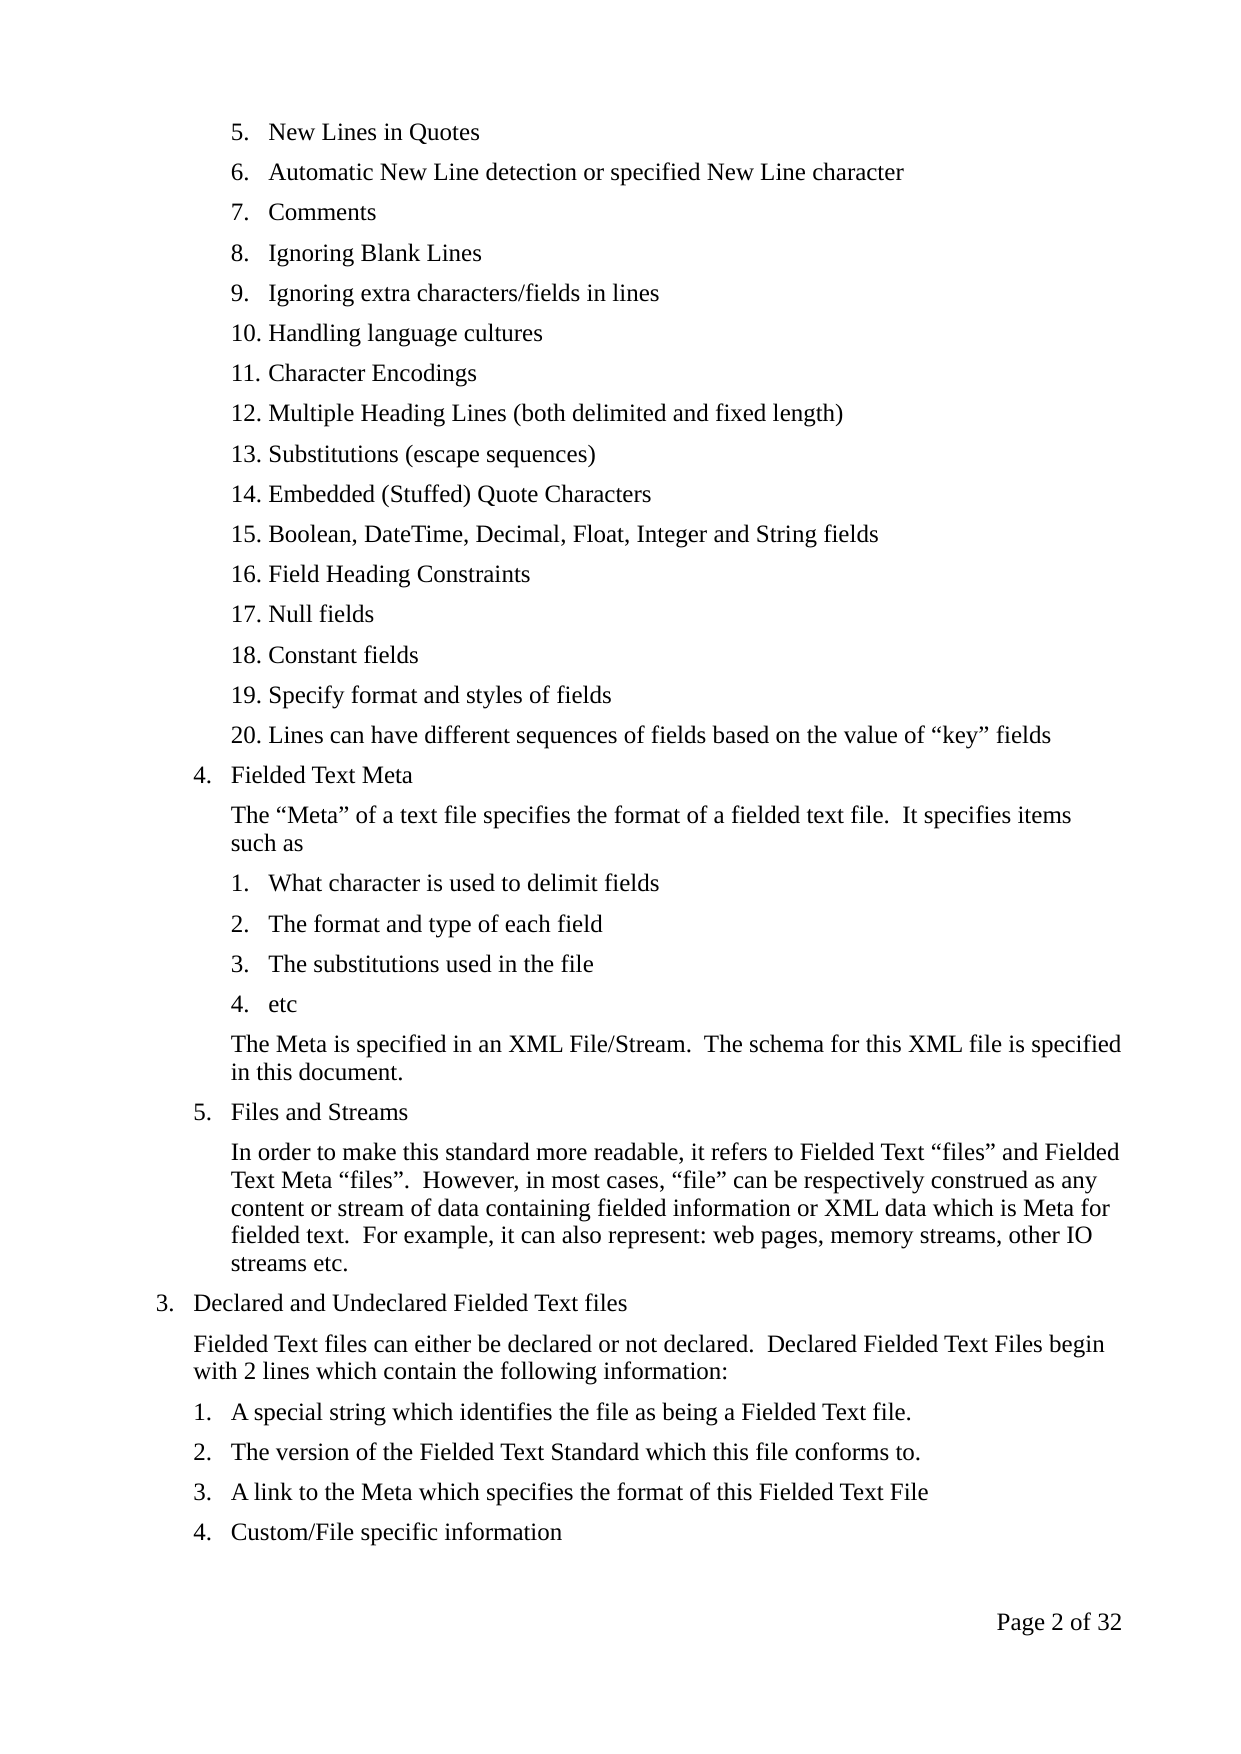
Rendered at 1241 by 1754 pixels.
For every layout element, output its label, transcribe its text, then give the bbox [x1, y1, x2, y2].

list Lines can have different sequences of fields based on the value of “key” fields [231, 721, 1122, 749]
list New Lines in Quotes [231, 118, 1122, 146]
list The version of the Fielded Text Standard which this file conforms to. [193, 1438, 1122, 1466]
list Multiple Heading Lines (both delimited and fixed length) [231, 399, 1122, 427]
list The substitutions used in the file [231, 950, 1122, 978]
list Substitutions (escape sequences) [231, 440, 1122, 467]
list A link to the Meta which specifies the format of this Fielded Text File [193, 1478, 1122, 1506]
list Fielded Text Meta [193, 761, 1122, 789]
list Boolean, DateTime, Decimal, Float, Integer and String fields [231, 520, 1122, 548]
list Custom/File specific information [193, 1518, 1122, 1546]
list Declared and Undeclared Fielded Text files [156, 1289, 1122, 1317]
list A special string which identifies the file as being a Fielded Text file. [193, 1398, 1122, 1425]
list In order to make this standard more readable, it refers to Fielded Text “files” and Fielded Text Meta “files”. However, in most cases, “file” can be respectively construed as any content or stream of data containing fielded information or XML data which is Meta for fielded text. For example, it can also represent: web pages, memory streams, other IO streams etc. [193, 1138, 1122, 1277]
list Ignoring Blank Lines [231, 239, 1122, 266]
list Files and Streams [193, 1098, 1122, 1126]
list Fielded Text files can either be declared or not declared. Declared Fielded Text Files begin with 2 lines which contain the following information: [156, 1330, 1122, 1385]
list Handling language cultures [231, 319, 1122, 347]
list etc [231, 990, 1122, 1018]
list Character Encodings [231, 359, 1122, 387]
list Field Heading Constraints [231, 560, 1122, 588]
list The Meta is specified in an XML File/Stream. The schema for this XML file is specified in this document. [193, 1030, 1122, 1086]
list Embedded (Stuffed) Quote Characters [231, 480, 1122, 508]
list Constant fields [231, 641, 1122, 668]
list The format and type of each field [231, 910, 1122, 937]
list Specify format and styles of fields [231, 681, 1122, 709]
list The “Meta” of a text file specifies the format of a fielded text file. It specifies items such as [193, 802, 1122, 857]
list Null fields [231, 601, 1122, 628]
list Comments [231, 198, 1122, 226]
list Automatic New Line detection or specified New Line character [231, 158, 1122, 186]
list What character is used to delimit fields [231, 869, 1122, 897]
list Ignoring extra characters/fields in lines [231, 279, 1122, 307]
